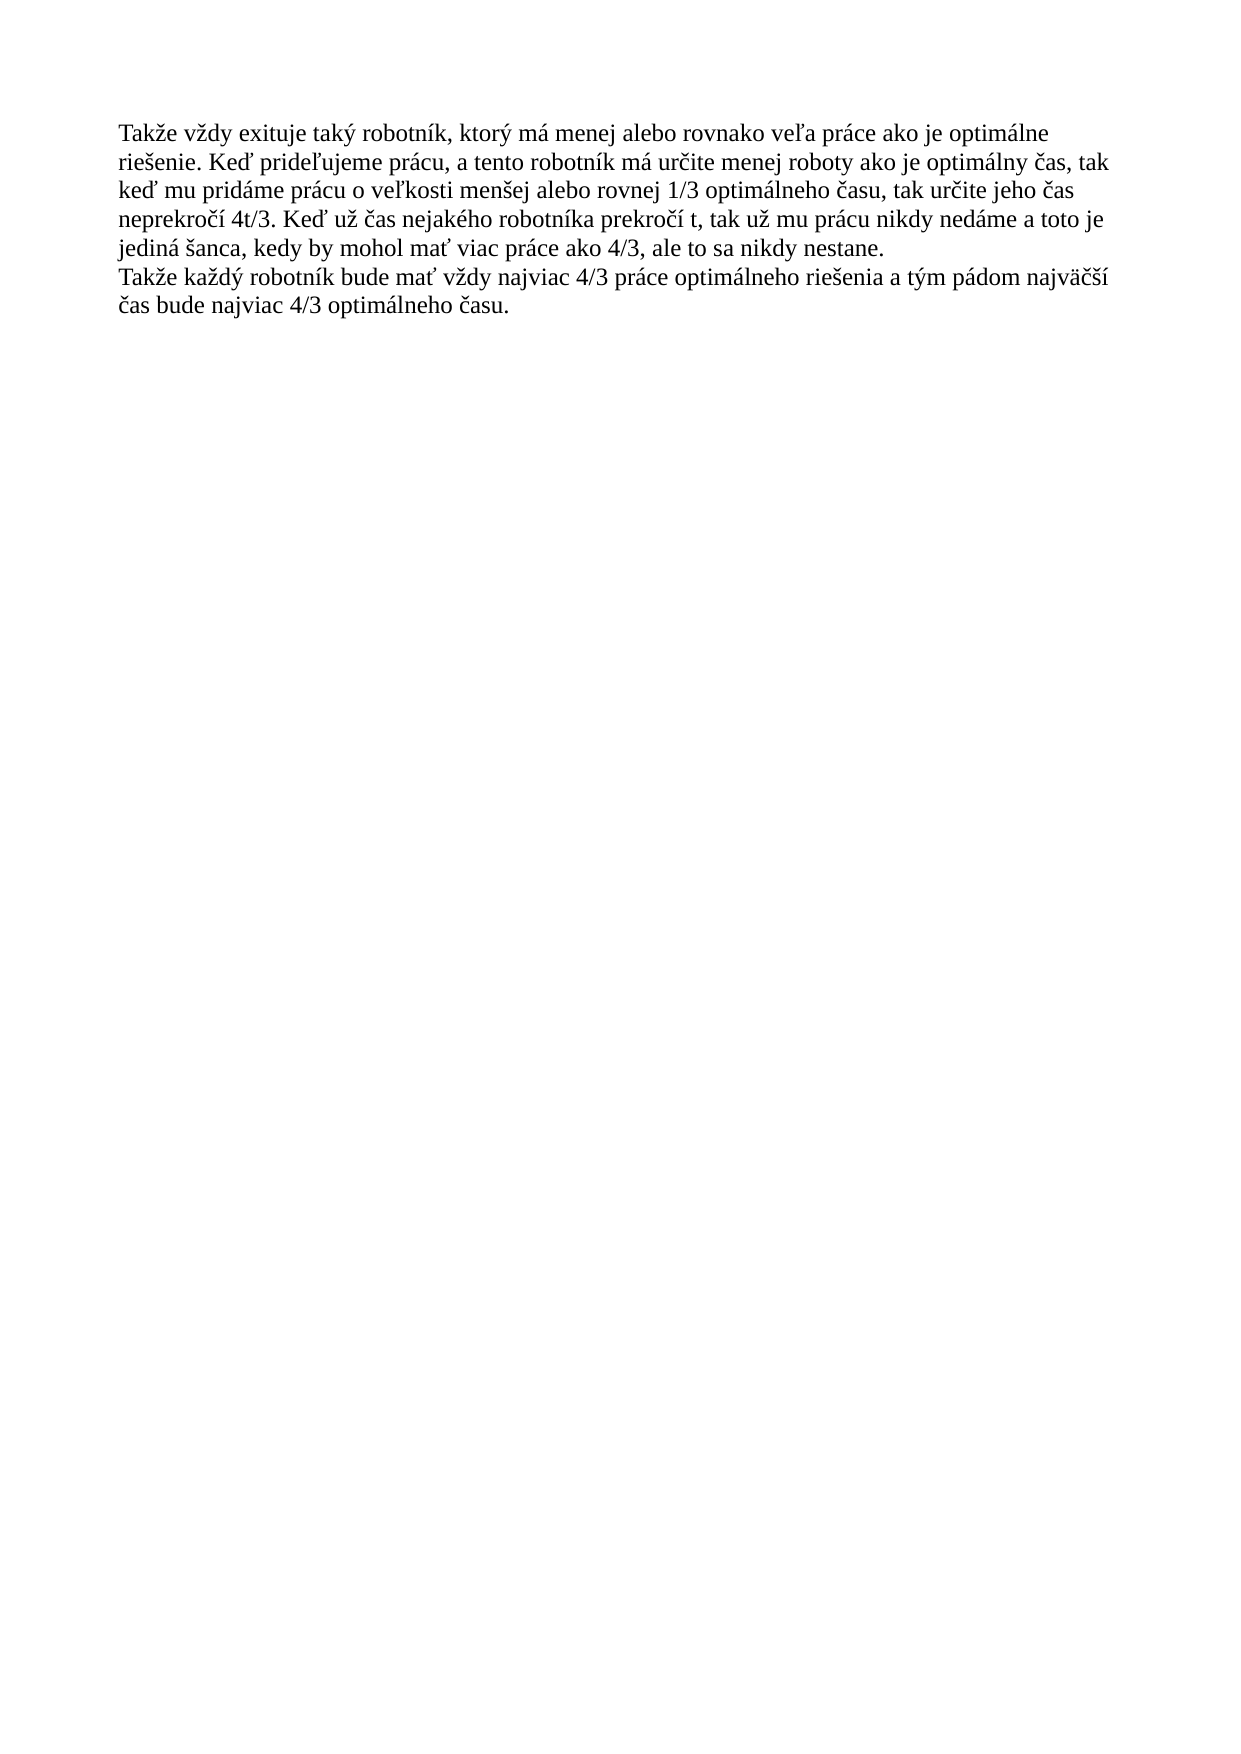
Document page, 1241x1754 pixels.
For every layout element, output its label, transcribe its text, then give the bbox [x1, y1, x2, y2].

text Takže každý robotník bude mať vždy najviac 4/3 práce optimálneho riešenia a tým pádom najväčší čas bude najviac 4/3 optimálneho času. [118, 262, 1122, 319]
text Takže vždy exituje taký robotník, ktorý má menej alebo rovnako veľa práce ako je optimálne riešenie. Keď prideľujeme prácu, a tento robotník má určite menej roboty ako je optimálny čas, tak keď mu pridáme prácu o veľkosti menšej alebo rovnej 1/3 optimálneho času, tak určite jeho čas neprekročí 4t/3. Keď už čas nejakého robotníka prekročí t, tak už mu prácu nikdy nedáme a toto je jediná šanca, kedy by mohol mať viac práce ako 4/3, ale to sa nikdy nestane. [118, 118, 1122, 262]
